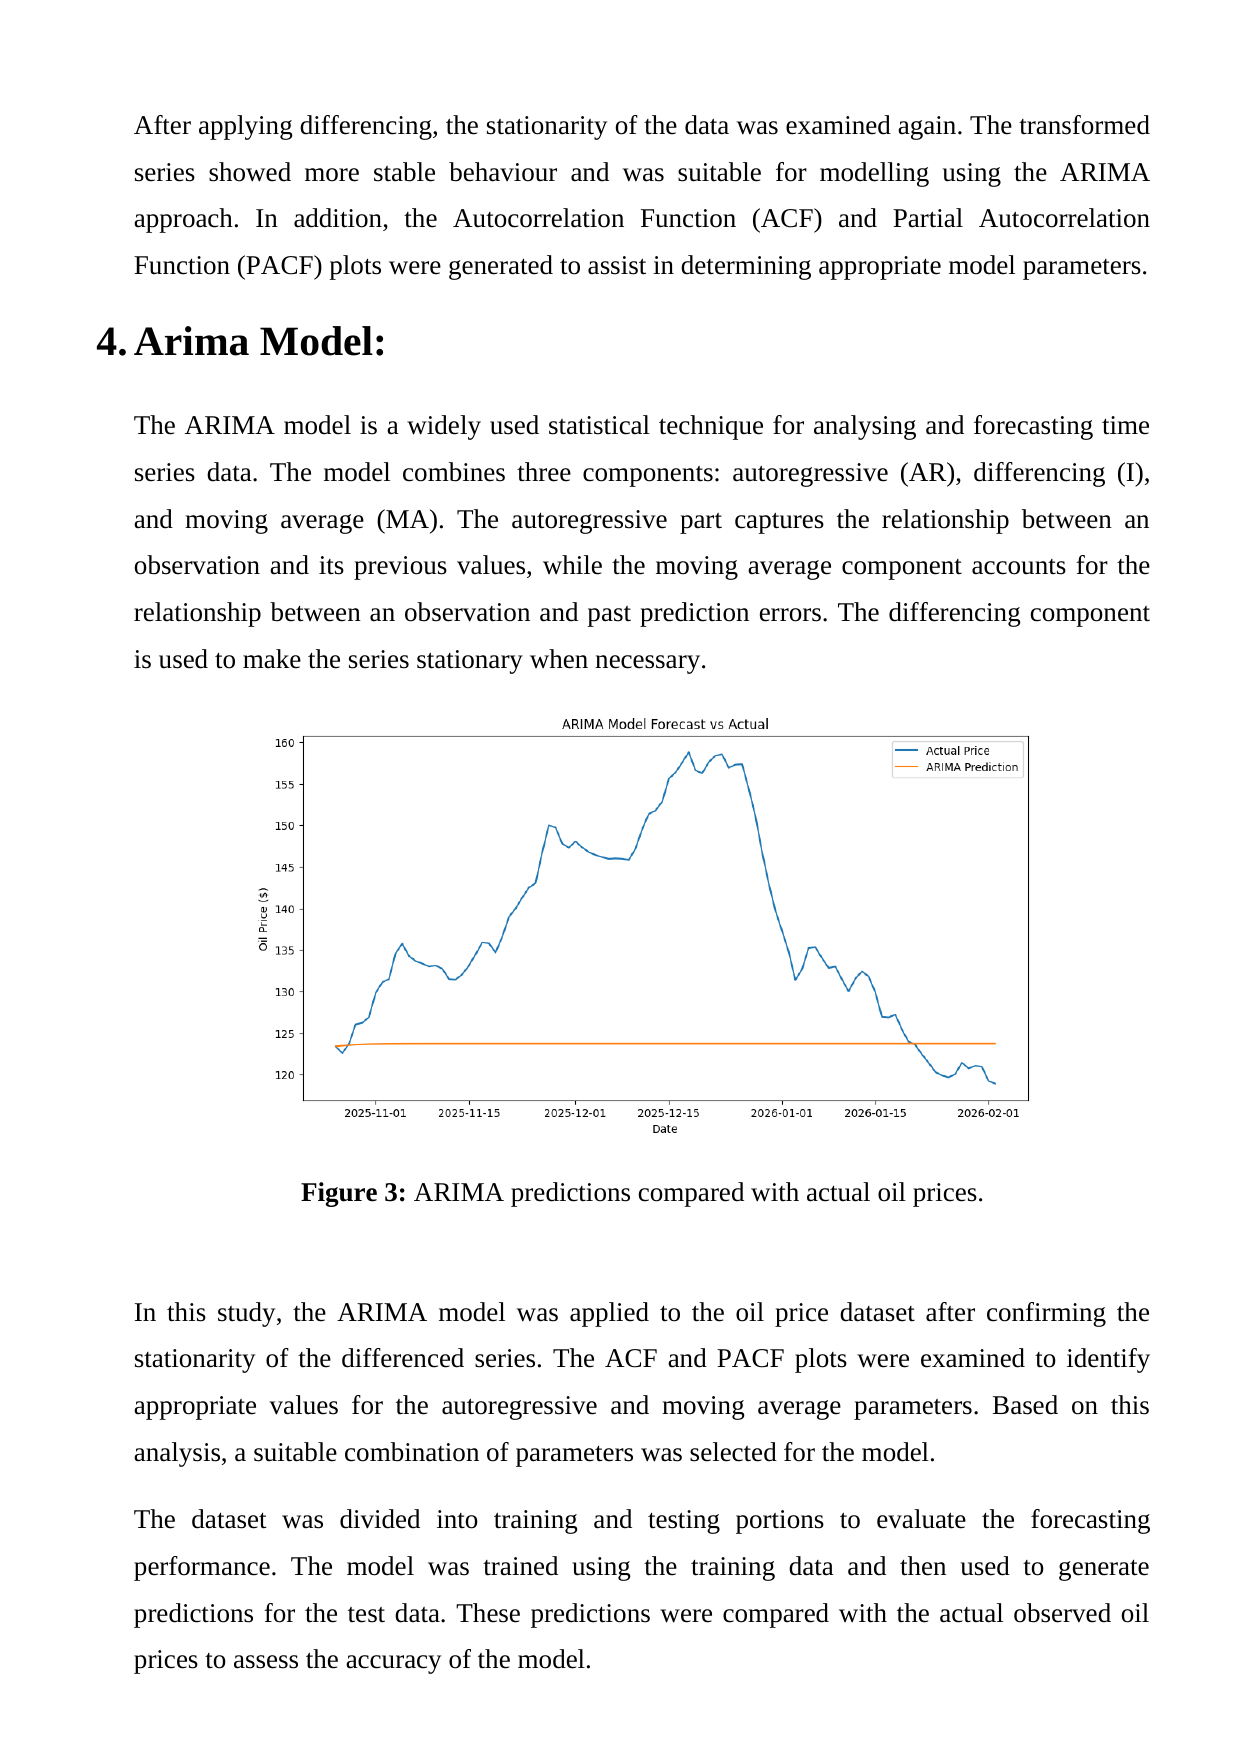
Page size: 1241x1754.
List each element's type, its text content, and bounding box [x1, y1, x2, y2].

text The ARIMA model is a widely used statistical technique for analysing and forecasting time series data. The model combines three components: autoregressive (AR), differencing (I), and moving average (MA). The autoregressive part captures the relationship between an observation and its previous values, while the moving average component accounts for the relationship between an observation and past prediction errors. The differencing component is used to make the series stationary when necessary. [134, 409, 1152, 674]
text Figure 3: ARIMA predictions compared with actual oil prices. [134, 1176, 1152, 1207]
text The dataset was divided into training and testing portions to evaluate the forecasting performance. The model was trained using the training data and then used to generate predictions for the test data. These predictions were compared with the actual observed oil prices to assess the accuracy of the model. [134, 1503, 1152, 1674]
list Arima Model: [96, 317, 1152, 365]
text In this study, the ARIMA model was applied to the oil price dataset after confirming the stationarity of the differenced series. The ACF and PACF plots were examined to identify appropriate values for the autoregressive and moving average parameters. Based on this analysis, a suitable combination of parameters was selected for the model. [134, 1296, 1152, 1467]
text After applying differencing, the stationarity of the data was examined again. The transformed series showed more stable behaviour and was suitable for modelling using the ARIMA approach. In addition, the Autocorrelation Function (ACF) and Partial Autocorrelation Function (PACF) plots were generated to assist in determining appropriate model parameters. [134, 109, 1152, 280]
